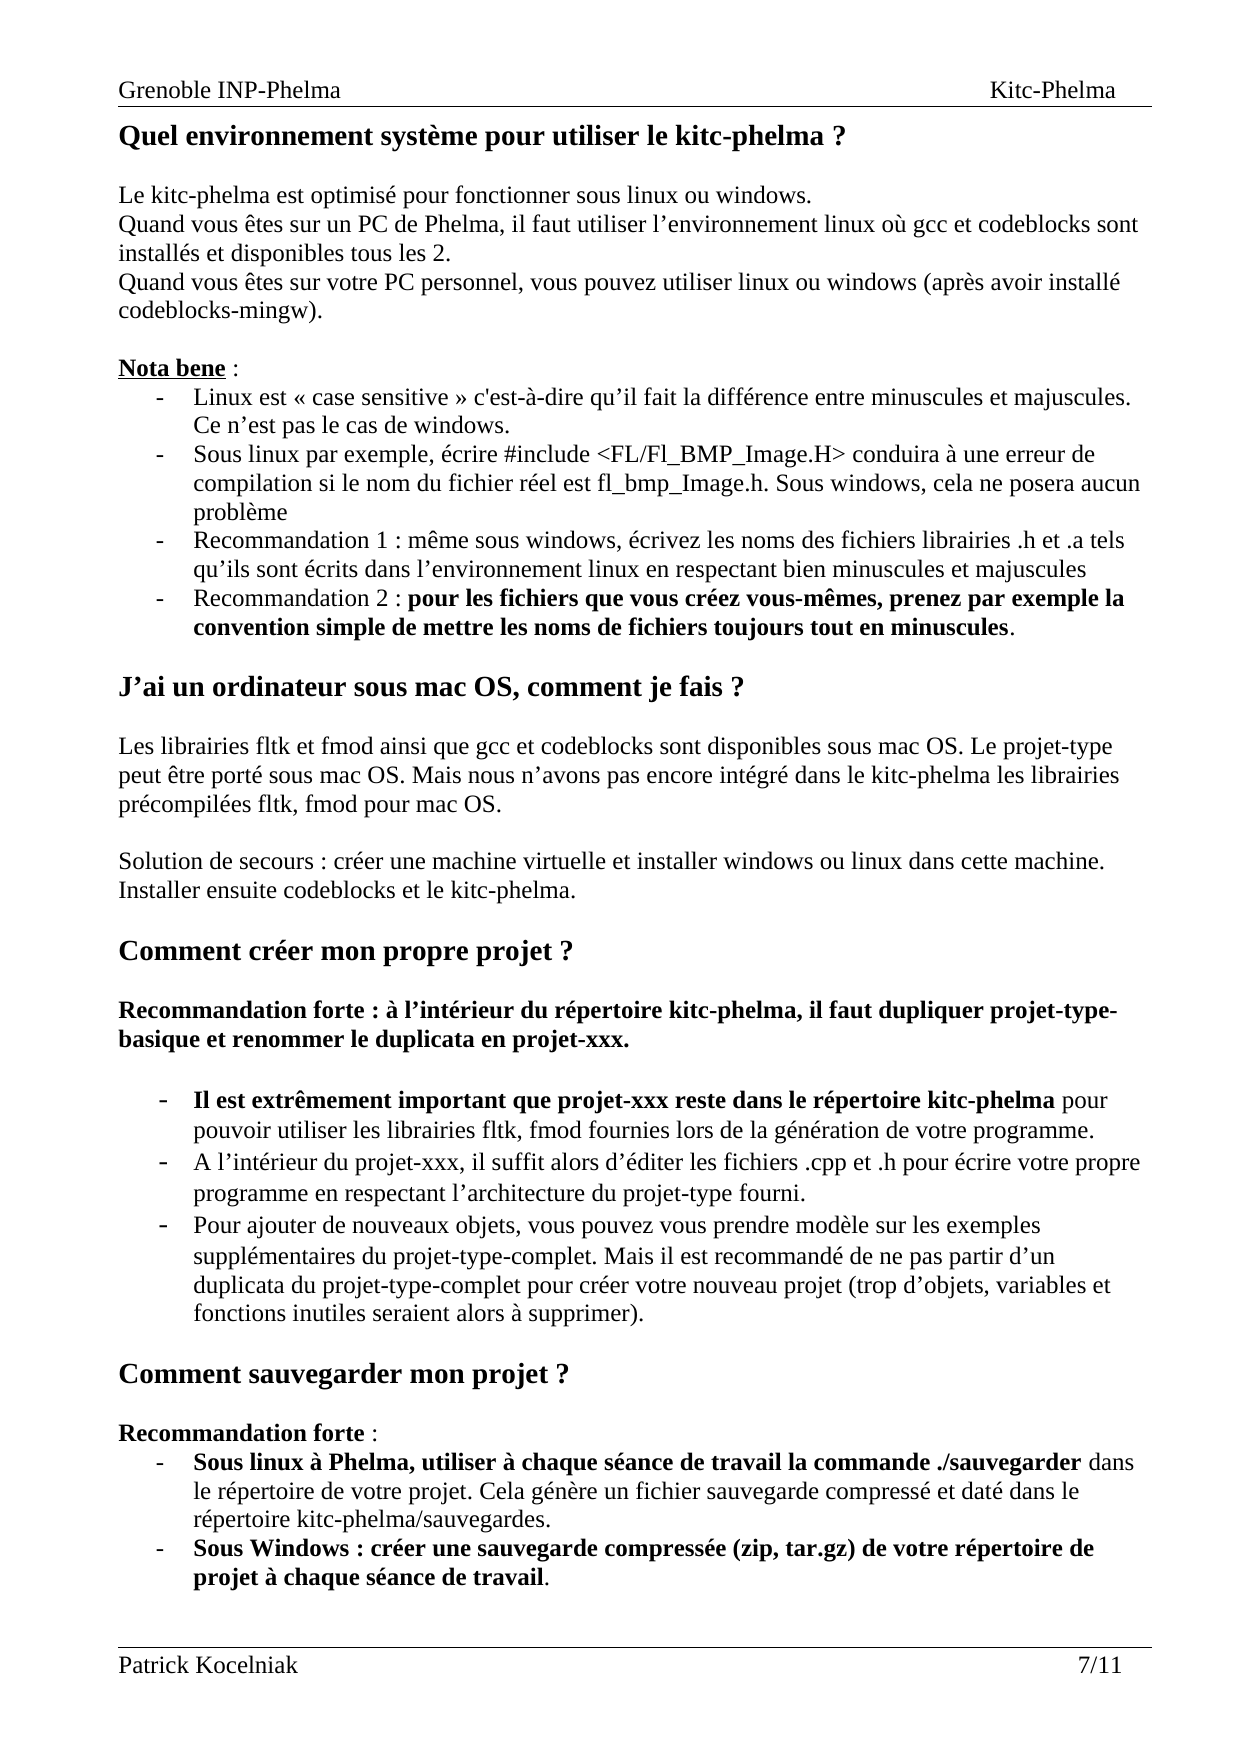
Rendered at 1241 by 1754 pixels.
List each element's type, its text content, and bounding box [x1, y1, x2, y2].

text Le kitc-phelma est optimisé pour fonctionner sous linux ou windows. [118, 180, 1152, 209]
text Comment créer mon propre projet ? [118, 933, 1152, 966]
list Sous linux à Phelma, utiliser à chaque séance de travail la commande ./sauvegarder dans le répertoire de votre projet. Cela génère un fichier sauvegarde compressé et daté dans le répertoire kitc-phelma/sauvegardes. [156, 1447, 1152, 1533]
text Quel environnement système pour utiliser le kitc-phelma ? [118, 118, 1152, 152]
text Quand vous êtes sur votre PC personnel, vous pouvez utiliser linux ou windows (après avoir installé codeblocks-mingw). [118, 267, 1152, 324]
list A l’intérieur du projet-xxx, il suffit alors d’éditer les fichiers .cpp et .h pour écrire votre propre programme en respectant l’architecture du projet-type fourni. [156, 1144, 1152, 1207]
text Comment sauvegarder mon projet ? [118, 1356, 1152, 1389]
list Il est extrêmement important que projet-xxx reste dans le répertoire kitc-phelma pour pouvoir utiliser les librairies fltk, fmod fournies lors de la génération de votre programme. [156, 1081, 1152, 1144]
text J’ai un ordinateur sous mac OS, comment je fais ? [118, 669, 1152, 703]
list Sous linux par exemple, écrire #include <FL/Fl_BMP_Image.H> conduira à une erreur de compilation si le nom du fichier réel est fl_bmp_Image.h. Sous windows, cela ne posera aucun problème [156, 439, 1152, 525]
text Recommandation forte : [118, 1418, 1152, 1447]
list Linux est « case sensitive » c'est-à-dire qu’il fait la différence entre minuscules et majuscules. Ce n’est pas le cas de windows. [156, 382, 1152, 439]
list Recommandation 2 : pour les fichiers que vous créez vous-mêmes, prenez par exemple la convention simple de mettre les noms de fichiers toujours tout en minuscules. [156, 583, 1152, 640]
text Quand vous êtes sur un PC de Phelma, il faut utiliser l’environnement linux où gcc et codeblocks sont installés et disponibles tous les 2. [118, 209, 1152, 267]
text Recommandation forte : à l’intérieur du répertoire kitc-phelma, il faut dupliquer projet-type-basique et renommer le duplicata en projet-xxx. [118, 995, 1152, 1052]
text Nota bene : [118, 353, 1152, 382]
list Recommandation 1 : même sous windows, écrivez les noms des fichiers librairies .h et .a tels qu’ils sont écrits dans l’environnement linux en respectant bien minuscules et majuscules [156, 525, 1152, 583]
text Solution de secours : créer une machine virtuelle et installer windows ou linux dans cette machine. Installer ensuite codeblocks et le kitc-phelma. [118, 846, 1152, 904]
list Sous Windows : créer une sauvegarde compressée (zip, tar.gz) de votre répertoire de projet à chaque séance de travail. [156, 1533, 1152, 1591]
list Pour ajouter de nouveaux objets, vous pouvez vous prendre modèle sur les exemples supplémentaires du projet-type-complet. Mais il est recommandé de ne pas partir d’un duplicata du projet-type-complet pour créer votre nouveau projet (trop d’objets, variables et fonctions inutiles seraient alors à supprimer). [156, 1207, 1152, 1327]
text Les librairies fltk et fmod ainsi que gcc et codeblocks sont disponibles sous mac OS. Le projet-type peut être porté sous mac OS. Mais nous n’avons pas encore intégré dans le kitc-phelma les librairies précompilées fltk, fmod pour mac OS. [118, 731, 1152, 818]
